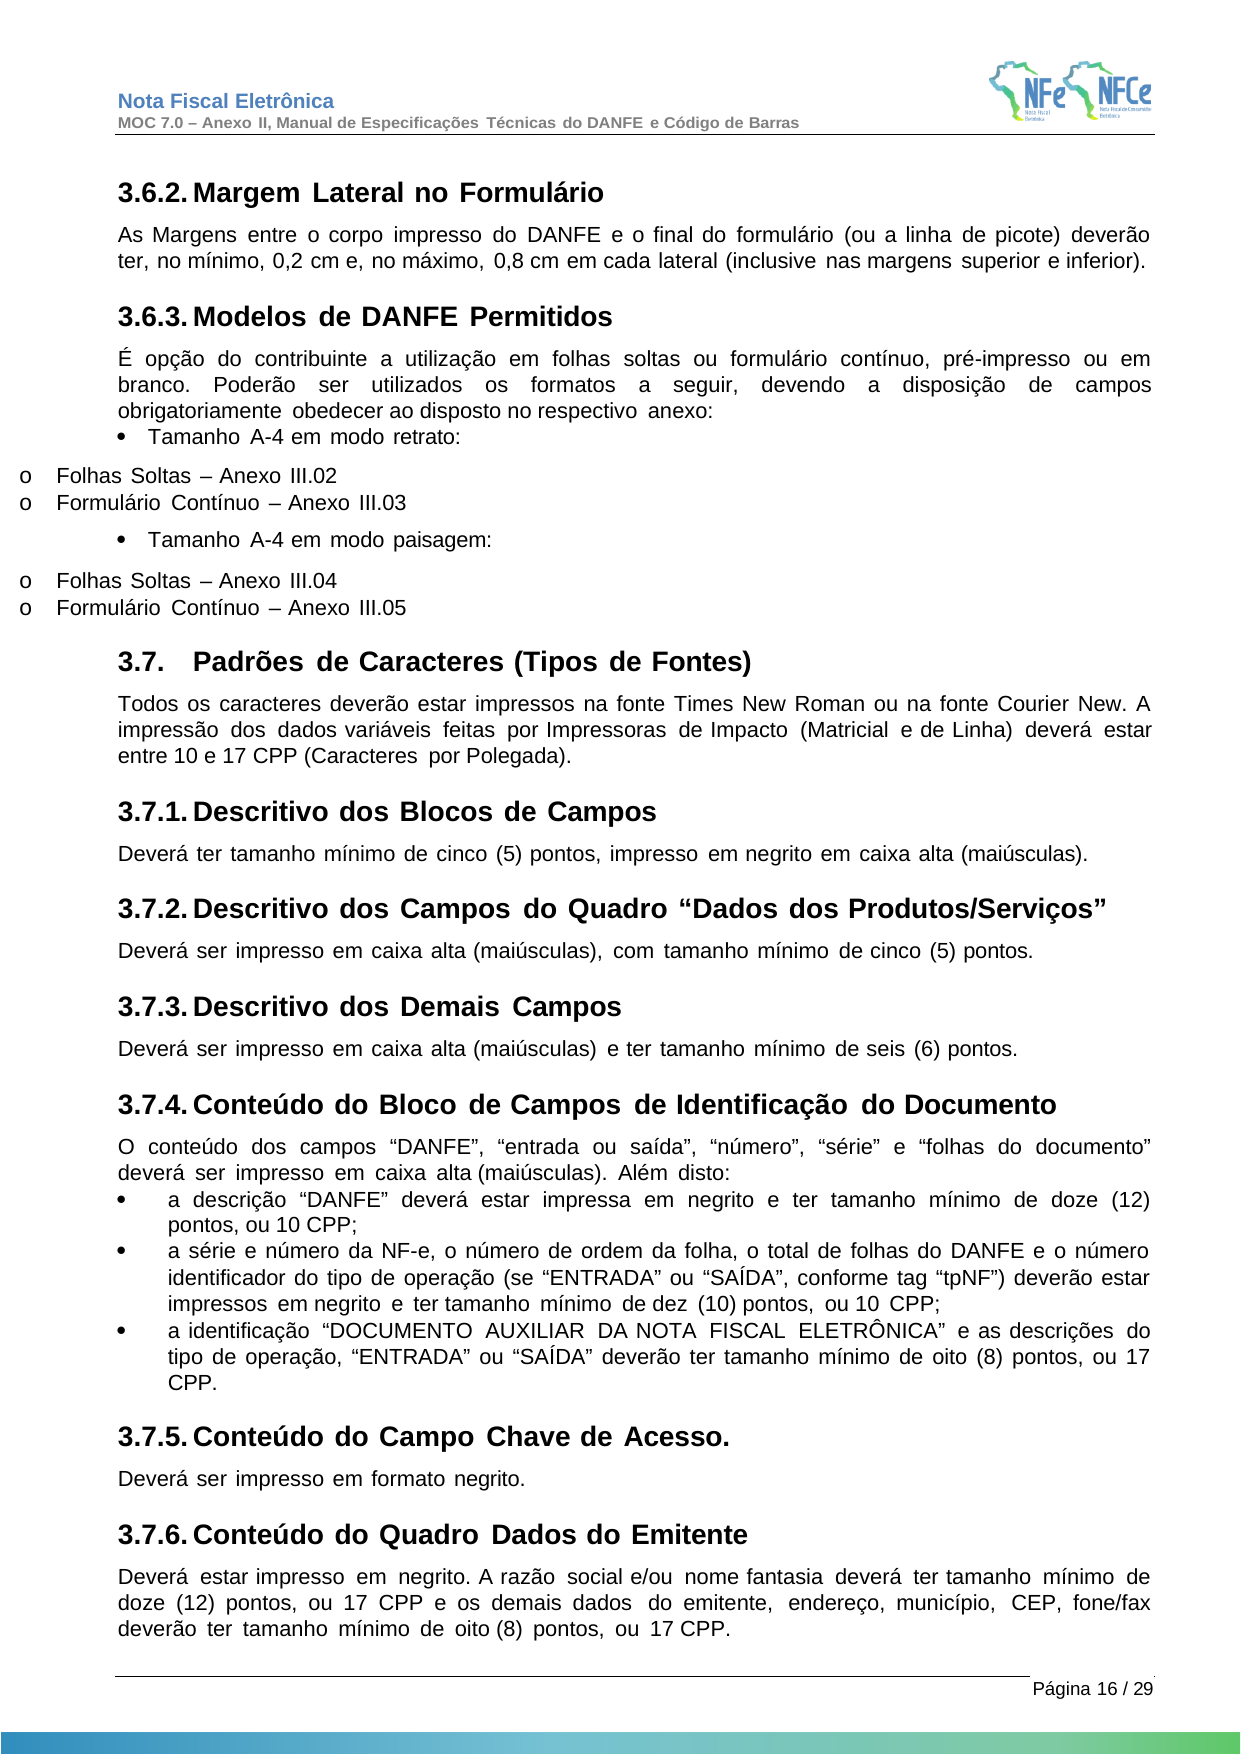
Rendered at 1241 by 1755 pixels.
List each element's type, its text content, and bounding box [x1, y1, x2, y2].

subtitle Descritivo dos Campos do Quadro “Dados dos Produtos/Serviços” [118, 892, 1236, 925]
text Deverá ser impresso em caixa alta (maiúsculas) e ter tamanho mínimo de seis (6) pontos. [118, 1036, 1236, 1061]
text Deverá estar impresso em negrito. A razão social e/ou nome fantasia deverá ter tamanho mínimo de doze (12) pontos, ou 17 CPP e os demais dados do emitente, endereço, município, CEP, fone/fax deverão ter tamanho mínimo de oito (8) pontos, ou 17 CPP. [118, 1563, 1151, 1641]
list Folhas Soltas – Anexo III.02 [19, 462, 1236, 489]
subtitle Conteúdo do Quadro Dados do Emitente [118, 1518, 1236, 1550]
list a descrição “DANFE” deverá estar impressa em negrito e ter tamanho mínimo de doze (12) pontos, ou 10 CPP; [117, 1186, 1151, 1238]
list Formulário Contínuo – Anexo III.03 [19, 489, 1236, 516]
list Tamanho A-4 em modo paisagem: [117, 527, 1236, 552]
text Deverá ser impresso em formato negrito. [118, 1466, 1236, 1491]
text O conteúdo dos campos “DANFE”, “entrada ou saída”, “número”, “série” e “folhas do documento” deverá ser impresso em caixa alta (maiúsculas). Além disto: [118, 1133, 1152, 1185]
subtitle Padrões de Caracteres (Tipos de Fontes) [118, 645, 1236, 677]
list Tamanho A-4 em modo retrato: [117, 424, 1236, 449]
list Folhas Soltas – Anexo III.04 [19, 567, 1236, 594]
text Todos os caracteres deverão estar impressos na fonte Times New Roman ou na fonte Courier New. A impressão dos dados variáveis feitas por Impressoras de Impacto (Matricial e de Linha) deverá estar entre 10 e 17 CPP (Caracteres por Polegada). [118, 691, 1152, 768]
subtitle Descritivo dos Demais Campos [118, 990, 1236, 1022]
list a série e número da NF-e, o número de ordem da folha, o total de folhas do DANFE e o número identificador do tipo de operação (se “ENTRADA” ou “SAÍDA”, conforme tag “tpNF”) deverão estar impressos em negrito e ter tamanho mínimo de dez (10) pontos, ou 10 CPP; [117, 1238, 1151, 1316]
text Deverá ter tamanho mínimo de cinco (5) pontos, impresso em negrito em caixa alta (maiúsculas). [118, 841, 1236, 866]
list Formulário Contínuo – Anexo III.05 [19, 594, 1236, 620]
subtitle Margem Lateral no Formulário [118, 176, 1236, 209]
subtitle Conteúdo do Bloco de Campos de Identificação do Documento [118, 1088, 1236, 1120]
list a identificação “DOCUMENTO AUXILIAR DA NOTA FISCAL ELETRÔNICA” e as descrições do tipo de operação, “ENTRADA” ou “SAÍDA” deverão ter tamanho mínimo de oito (8) pontos, ou 17 CPP. [117, 1318, 1151, 1395]
text Deverá ser impresso em caixa alta (maiúsculas), com tamanho mínimo de cinco (5) pontos. [118, 938, 1236, 963]
subtitle Modelos de DANFE Permitidos [118, 300, 1236, 332]
text É opção do contribuinte a utilização em folhas soltas ou formulário contínuo, pré-impresso ou em branco. Poderão ser utilizados os formatos a seguir, devendo a disposição de campos obrigatoriamente obedecer ao disposto no respectivo anexo: [118, 346, 1152, 423]
subtitle Conteúdo do Campo Chave de Acesso. [118, 1420, 1236, 1452]
subtitle Descritivo dos Blocos de Campos [118, 794, 1236, 827]
text As Margens entre o corpo impresso do DANFE e o final do formulário (ou a linha de picote) deverão ter, no mínimo, 0,2 cm e, no máximo, 0,8 cm em cada lateral (inclusive nas margens superior e inferior). [118, 222, 1151, 273]
